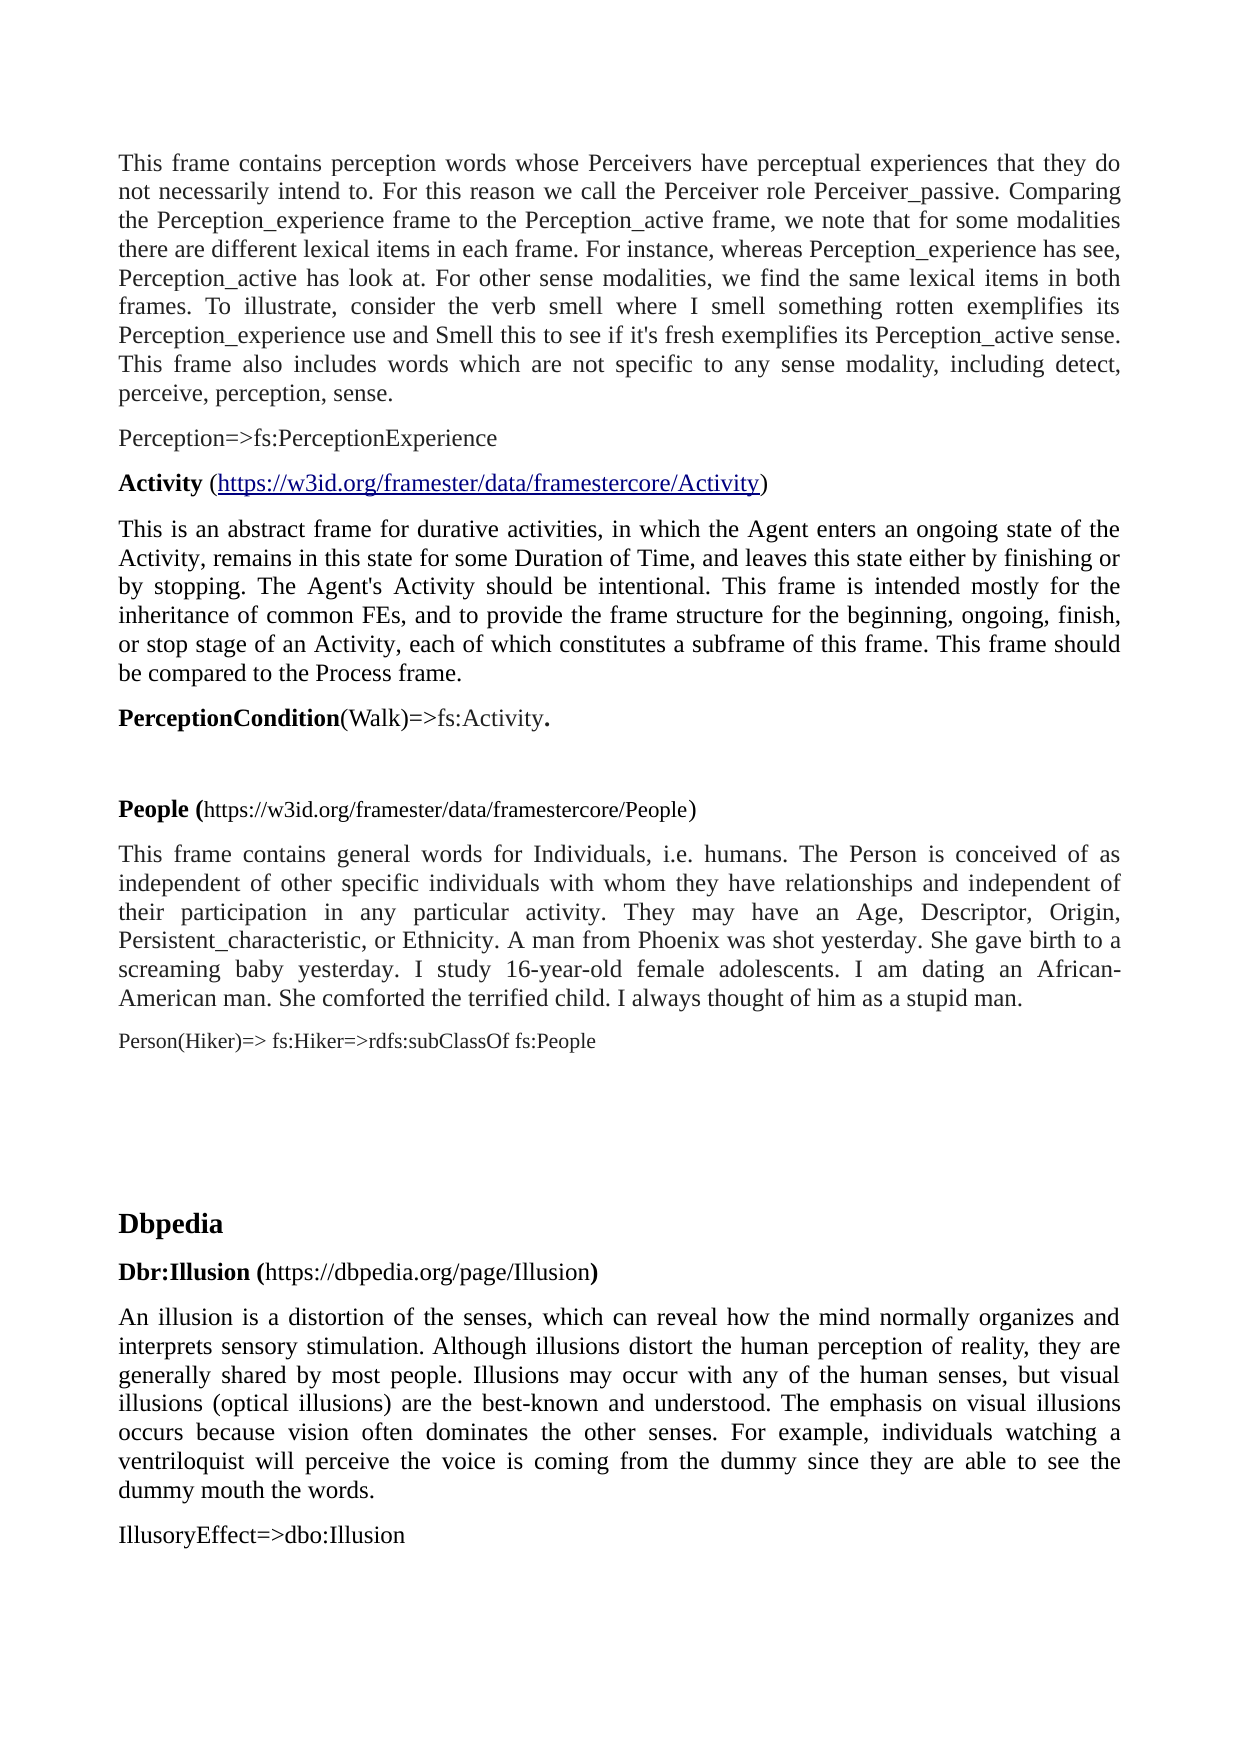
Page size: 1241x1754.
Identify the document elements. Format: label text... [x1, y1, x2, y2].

text Person(Hiker)=> fs:Hiker=>rdfs:subClassOf fs:People [118, 1028, 1122, 1054]
text People (https://w3id.org/framester/data/framestercore/People) [118, 794, 1122, 823]
text IllusoryEffect=>dbo:Illusion [118, 1520, 1122, 1549]
text PerceptionCondition(Walk)=>fs:Activity. [118, 703, 1122, 732]
text This frame contains perception words whose Perceivers have perceptual experiences that they do not necessarily intend to. For this reason we call the Perceiver role Perceiver_passive. Comparing the Perception_experience frame to the Perception_active frame, we note that for some modalities there are different lexical items in each frame. For instance, whereas Perception_experience has see, Perception_active has look at. For other sense modalities, we find the same lexical items in both frames. To illustrate, consider the verb smell where I smell something rotten exemplifies its Perception_experience use and Smell this to see if it's fresh exemplifies its Perception_active sense. This frame also includes words which are not specific to any sense modality, including detect, perceive, perception, sense. [118, 148, 1122, 406]
text Activity (https://w3id.org/framester/data/framestercore/Activity) [118, 468, 1122, 497]
text Perception=>fs:PerceptionExperience [118, 423, 1122, 452]
text Dbr:Illusion (https://dbpedia.org/page/Illusion) [118, 1257, 1122, 1286]
text An illusion is a distortion of the senses, which can reveal how the mind normally organizes and interprets sensory stimulation. Although illusions distort the human perception of reality, they are generally shared by most people. Illusions may occur with any of the human senses, but visual illusions (optical illusions) are the best-known and understood. The emphasis on visual illusions occurs because vision often dominates the other senses. For example, individuals watching a ventriloquist will perceive the voice is coming from the dummy since they are able to see the dummy mouth the words. [118, 1302, 1122, 1503]
text This is an abstract frame for durative activities, in which the Agent enters an ongoing state of the Activity, remains in this state for some Duration of Time, and leaves this state either by finishing or by stopping. The Agent's Activity should be intentional. This frame is intended mostly for the inheritance of common FEs, and to provide the frame structure for the beginning, ongoing, finish, or stop stage of an Activity, each of which constitutes a subframe of this frame. This frame should be compared to the Process frame. [118, 514, 1122, 686]
text This frame contains general words for Individuals, i.e. humans. The Person is conceived of as independent of other specific individuals with whom they have relationships and independent of their participation in any particular activity. They may have an Age, Descriptor, Origin, Persistent_characteristic, or Ethnicity. A man from Phoenix was shot yesterday. She gave birth to a screaming baby yesterday. I study 16-year-old female adolescents. I am dating an African-American man. She comforted the terrified child. I always thought of him as a stupid man. [118, 839, 1122, 1012]
text Dbpedia [118, 1207, 1122, 1240]
